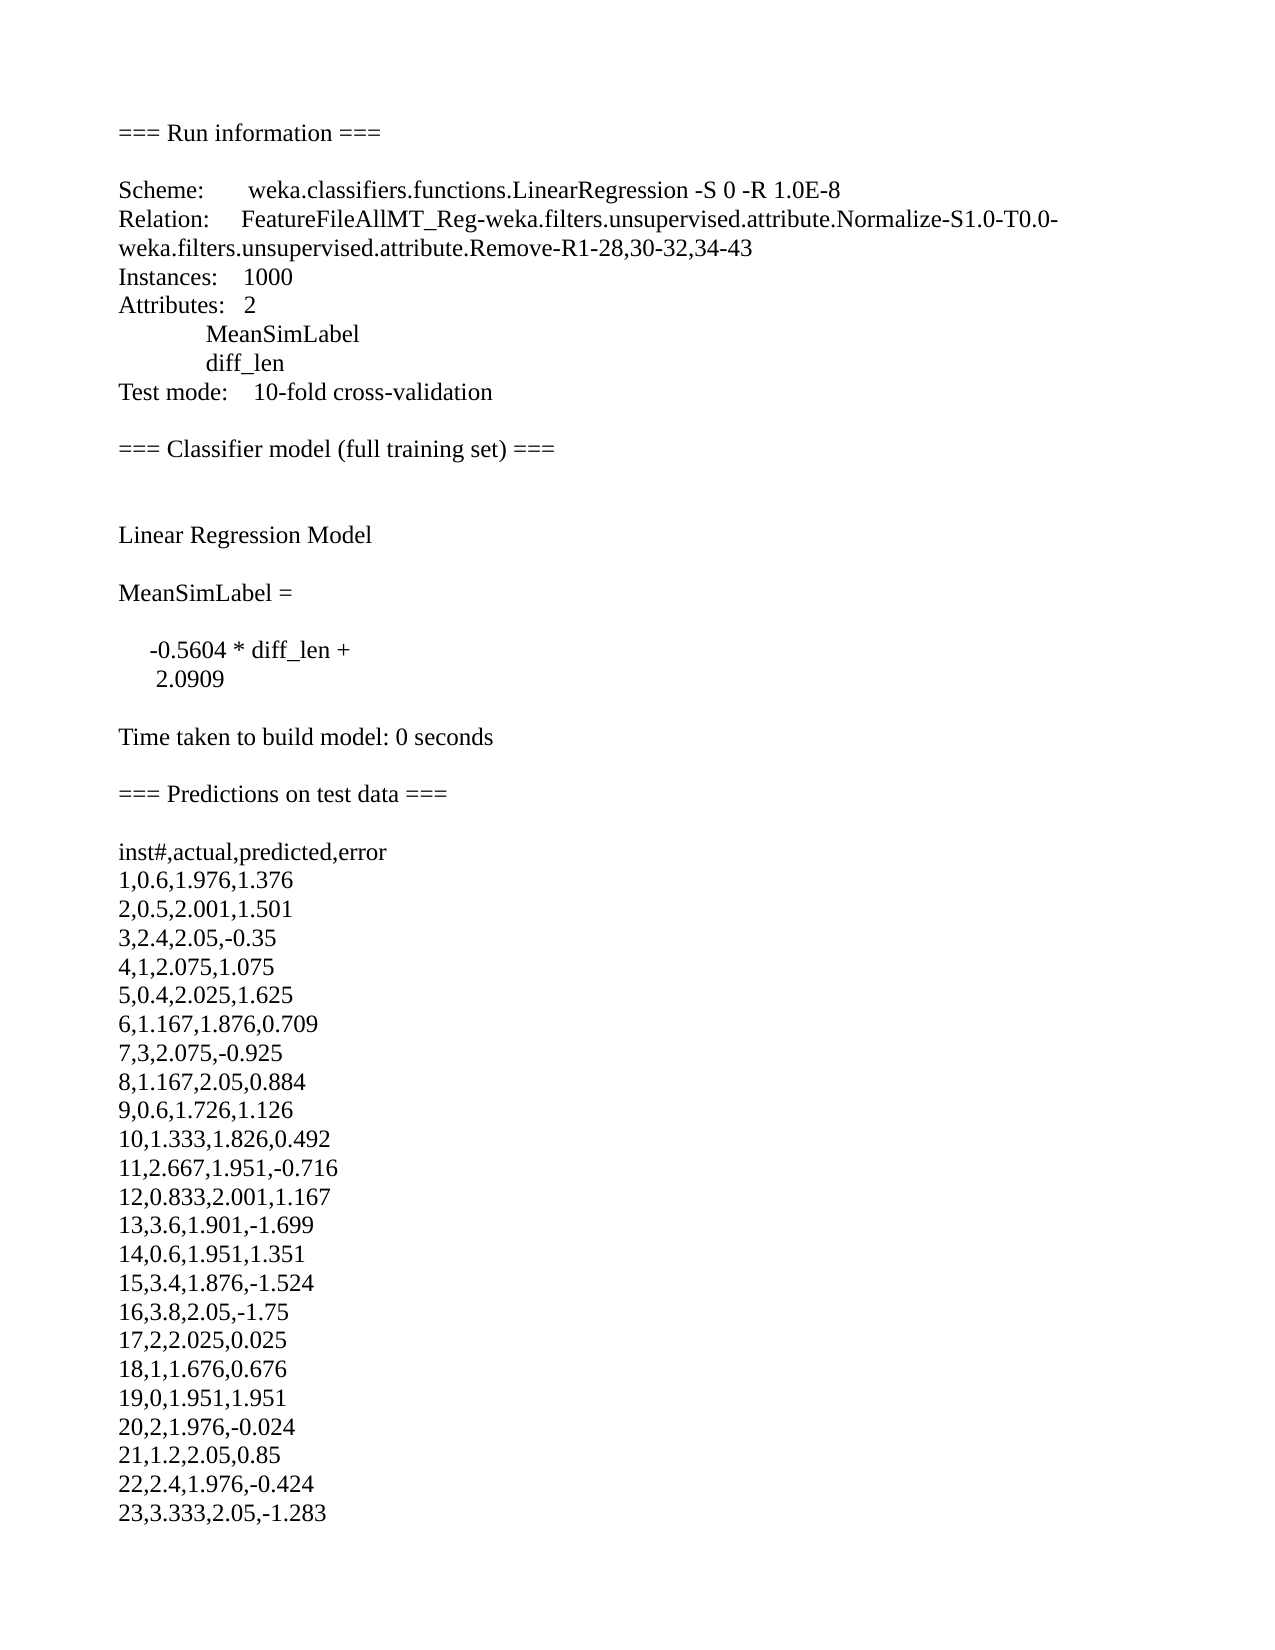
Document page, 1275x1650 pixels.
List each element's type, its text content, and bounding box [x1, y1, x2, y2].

text 5,0.4,2.025,1.625 [118, 981, 1157, 1009]
text 8,1.167,2.05,0.884 [118, 1067, 1157, 1096]
text 2,0.5,2.001,1.501 [118, 894, 1157, 923]
text === Predictions on test data === [118, 779, 1157, 808]
text MeanSimLabel [118, 319, 1157, 348]
text Scheme: weka.classifiers.functions.LinearRegression -S 0 -R 1.0E-8 [118, 176, 1157, 204]
text 15,3.4,1.876,-1.524 [118, 1268, 1157, 1297]
text 17,2,2.025,0.025 [118, 1326, 1157, 1354]
text 16,3.8,2.05,-1.75 [118, 1297, 1157, 1326]
text MeanSimLabel = [118, 578, 1157, 607]
text diff_len [118, 348, 1157, 377]
text 10,1.333,1.826,0.492 [118, 1124, 1157, 1153]
text 23,3.333,2.05,-1.283 [118, 1498, 1157, 1527]
text 21,1.2,2.05,0.85 [118, 1441, 1157, 1469]
text inst#,actual,predicted,error [118, 837, 1157, 866]
text 13,3.6,1.901,-1.699 [118, 1211, 1157, 1239]
text 20,2,1.976,-0.024 [118, 1412, 1157, 1441]
text Test mode: 10-fold cross-validation [118, 377, 1157, 406]
text 9,0.6,1.726,1.126 [118, 1096, 1157, 1124]
text === Run information === [118, 118, 1157, 147]
text 18,1,1.676,0.676 [118, 1354, 1157, 1383]
text 3,2.4,2.05,-0.35 [118, 923, 1157, 952]
text 12,0.833,2.001,1.167 [118, 1182, 1157, 1211]
text 11,2.667,1.951,-0.716 [118, 1153, 1157, 1182]
text Linear Regression Model [118, 521, 1157, 549]
text Attributes: 2 [118, 291, 1157, 319]
text Instances: 1000 [118, 262, 1157, 291]
text -0.5604 * diff_len + [118, 636, 1157, 664]
text 19,0,1.951,1.951 [118, 1383, 1157, 1412]
text 2.0909 [118, 664, 1157, 693]
text 14,0.6,1.951,1.351 [118, 1239, 1157, 1268]
text 4,1,2.075,1.075 [118, 952, 1157, 981]
text 7,3,2.075,-0.925 [118, 1038, 1157, 1067]
text 6,1.167,1.876,0.709 [118, 1009, 1157, 1038]
text === Classifier model (full training set) === [118, 434, 1157, 463]
text 22,2.4,1.976,-0.424 [118, 1469, 1157, 1498]
text Time taken to build model: 0 seconds [118, 722, 1157, 751]
text 1,0.6,1.976,1.376 [118, 866, 1157, 894]
text Relation: FeatureFileAllMT_Reg-weka.filters.unsupervised.attribute.Normalize-S1.0-T0.0-weka.filters.unsupervised.attribute.Remove-R1-28,30-32,34-43 [118, 204, 1157, 262]
